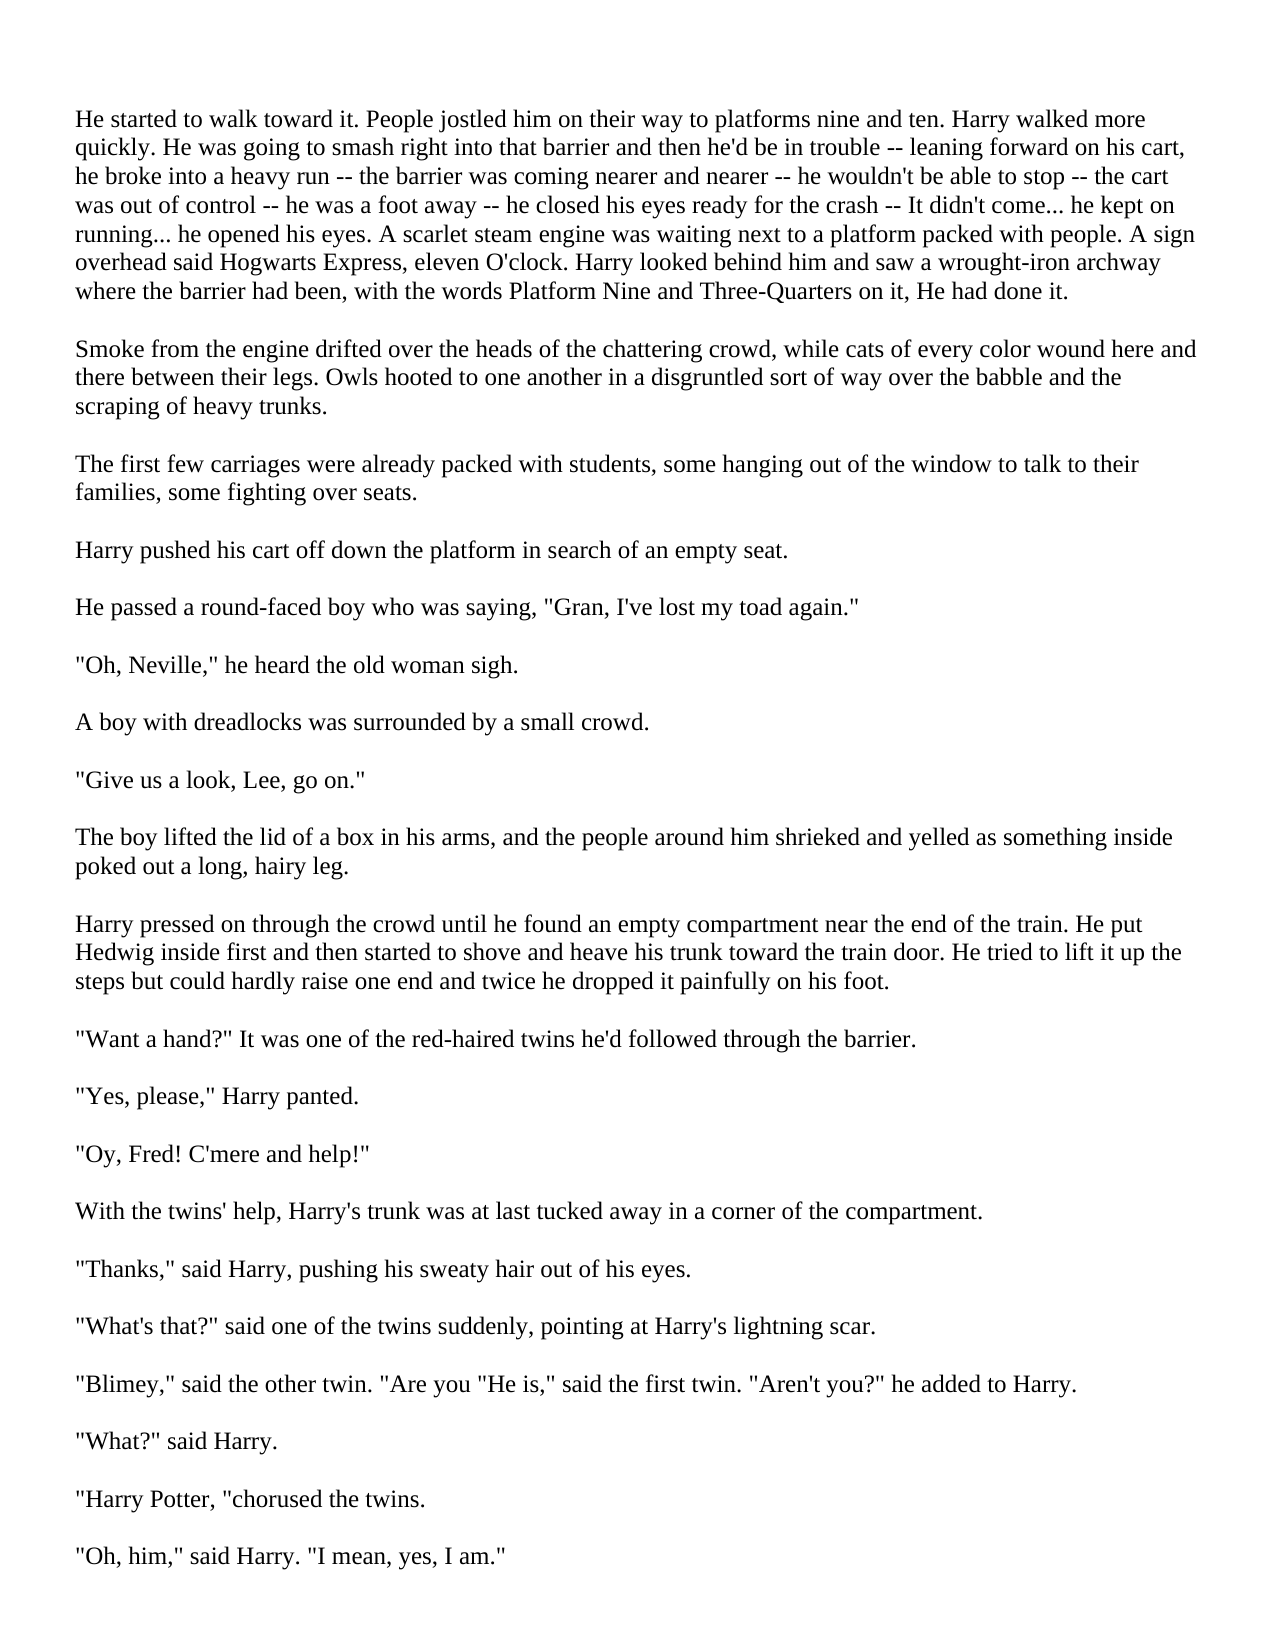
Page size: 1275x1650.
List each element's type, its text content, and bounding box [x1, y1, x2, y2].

text "Blimey," said the other twin. "Are you "He is," said the first twin. "Aren't you?" he added to Harry. [75, 1369, 1200, 1397]
text "What?" said Harry. [75, 1426, 1200, 1455]
text Harry pushed his cart off down the platform in search of an empty seat. [75, 535, 1200, 564]
text "What's that?" said one of the twins suddenly, pointing at Harry's lightning scar. [75, 1311, 1200, 1340]
text Harry pressed on through the crowd until he found an empty compartment near the end of the train. He put Hedwig inside first and then started to shove and heave his trunk toward the train door. He tried to lift it up the steps but could hardly raise one end and twice he dropped it painfully on his foot. [75, 909, 1200, 995]
text He passed a round-faced boy who was saying, "Gran, I've lost my toad again." [75, 592, 1200, 621]
text "Yes, please," Harry panted. [75, 1081, 1200, 1110]
text With the twins' help, Harry's trunk was at last tucked away in a corner of the compartment. [75, 1196, 1200, 1225]
text "Want a hand?" It was one of the red-haired twins he'd followed through the barrier. [75, 1024, 1200, 1052]
text Smoke from the engine drifted over the heads of the chattering crowd, while cats of every color wound here and there between their legs. Owls hooted to one another in a disgruntled sort of way over the babble and the scraping of heavy trunks. [75, 334, 1200, 420]
text The first few carriages were already packed with students, some hanging out of the window to talk to their families, some fighting over seats. [75, 449, 1200, 506]
text "Harry Potter, "chorused the twins. [75, 1484, 1200, 1512]
text A boy with dreadlocks was surrounded by a small crowd. [75, 707, 1200, 736]
text "Oh, Neville," he heard the old woman sigh. [75, 650, 1200, 679]
text "Oh, him," said Harry. "I mean, yes, I am." [75, 1541, 1200, 1570]
text "Thanks," said Harry, pushing his sweaty hair out of his eyes. [75, 1254, 1200, 1282]
text "Give us a look, Lee, go on." [75, 765, 1200, 794]
text "Oy, Fred! C'mere and help!" [75, 1139, 1200, 1167]
text The boy lifted the lid of a box in his arms, and the people around him shrieked and yelled as something inside poked out a long, hairy leg. [75, 822, 1200, 880]
text He started to walk toward it. People jostled him on their way to platforms nine and ten. Harry walked more quickly. He was going to smash right into that barrier and then he'd be in trouble -- leaning forward on his cart, he broke into a heavy run -- the barrier was coming nearer and nearer -- he wouldn't be able to stop -- the cart was out of control -- he was a foot away -- he closed his eyes ready for the crash -- It didn't come... he kept on running... he opened his eyes. A scarlet steam engine was waiting next to a platform packed with people. A sign overhead said Hogwarts Express, eleven O'clock. Harry looked behind him and saw a wrought-iron archway where the barrier had been, with the words Platform Nine and Three-Quarters on it, He had done it. [75, 104, 1200, 305]
